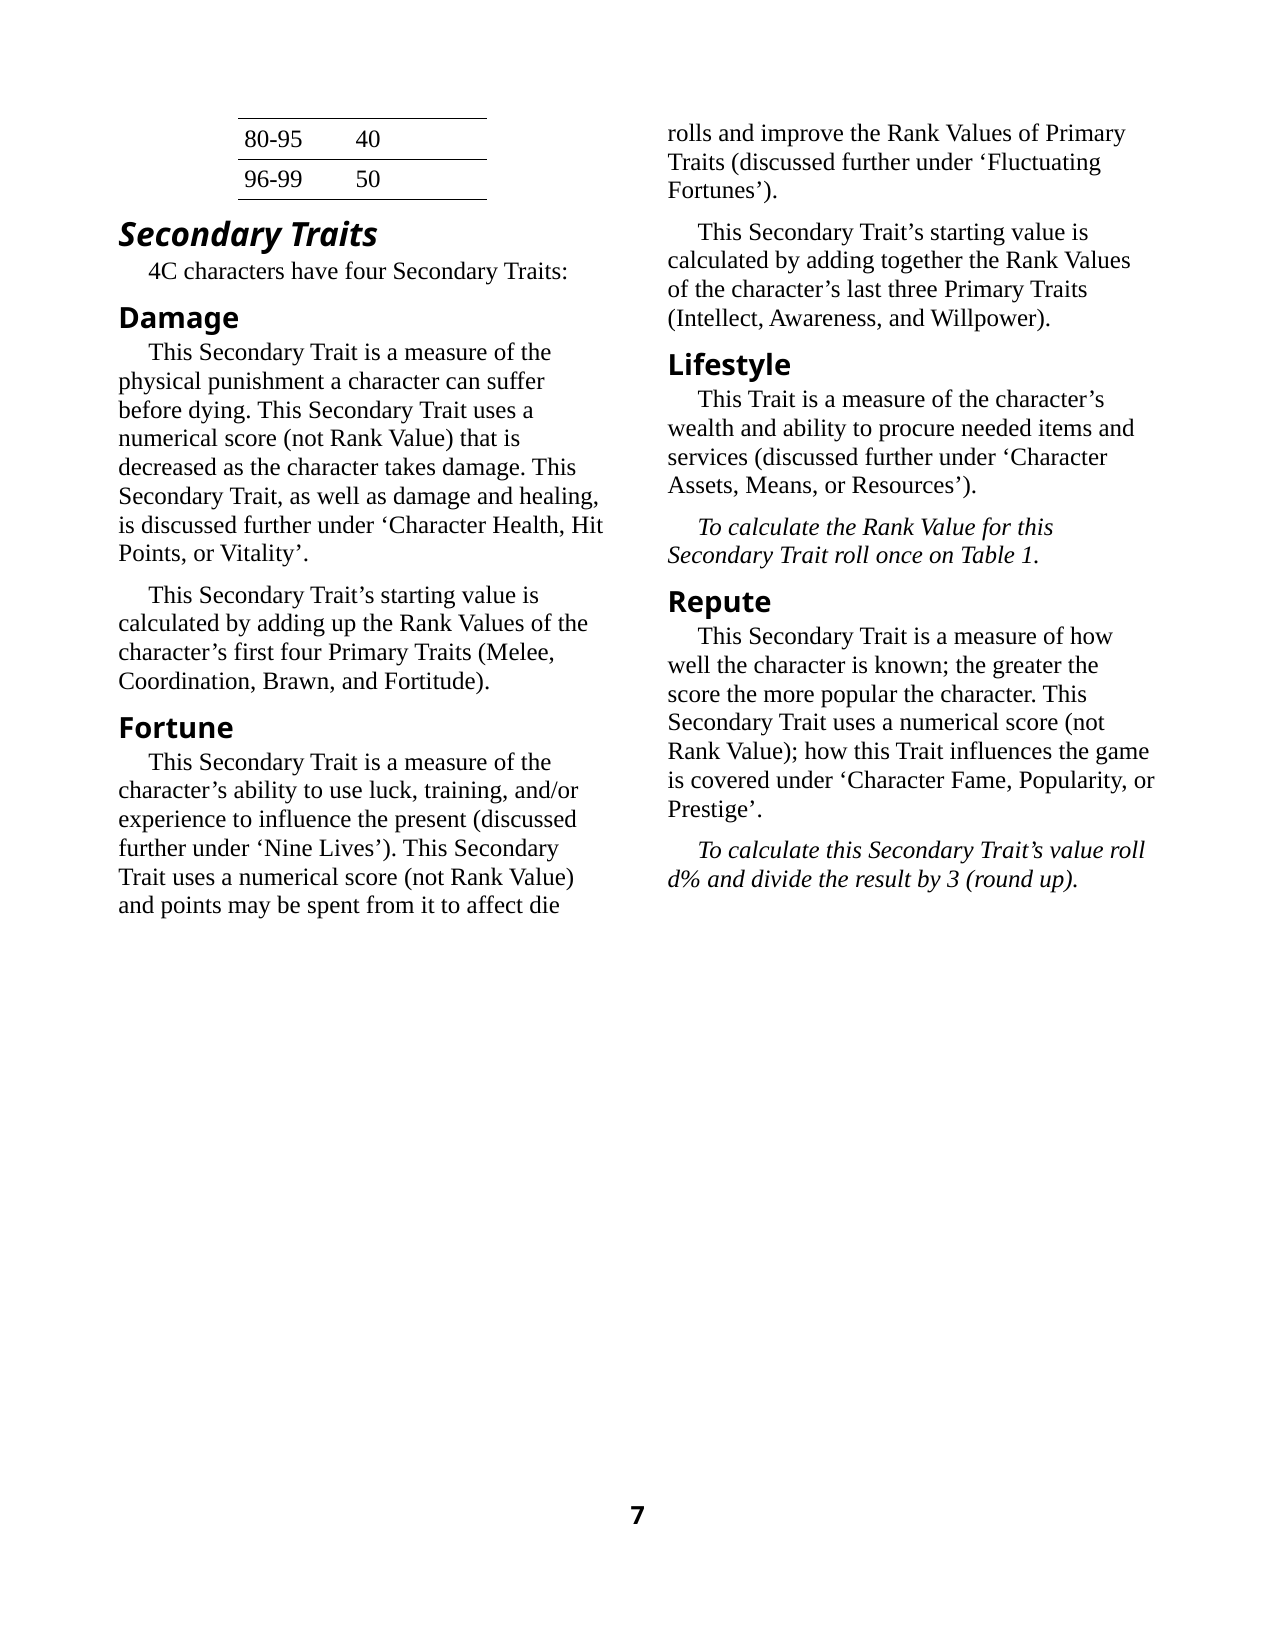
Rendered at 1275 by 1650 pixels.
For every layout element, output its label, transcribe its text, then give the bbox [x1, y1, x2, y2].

text To calculate this Secondary Trait’s value roll d% and divide the result by 3 (round up). [667, 835, 1157, 892]
text rolls and improve the Rank Values of Primary Traits (discussed further under ‘Fluctuating Fortunes’). [667, 118, 1157, 204]
table_cell 50 [350, 160, 487, 199]
subtitle Damage [118, 297, 607, 337]
subtitle Fortune [118, 707, 607, 747]
text This Secondary Trait’s starting value is calculated by adding up the Rank Values of the character’s first four Primary Traits (Melee, Coordination, Brawn, and Fortitude). [118, 580, 607, 695]
table_cell 96-99 [238, 160, 349, 199]
text This Secondary Trait’s starting value is calculated by adding together the Rank Values of the character’s last three Primary Traits (Intellect, Awareness, and Willpower). [667, 217, 1157, 332]
subtitle Repute [667, 582, 1157, 621]
table_cell 40 [350, 119, 487, 158]
subtitle Secondary Traits [118, 211, 607, 256]
text This Secondary Trait is a measure of the physical punishment a character can suffer before dying. This Secondary Trait uses a numerical score (not Rank Value) that is decreased as the character takes damage. This Secondary Trait, as well as damage and healing, is discussed further under ‘Character Health, Hit Points, or Vitality’. [118, 337, 607, 567]
text 4C characters have four Secondary Traits: [118, 256, 607, 285]
text This Trait is a measure of the character’s wealth and ability to procure needed items and services (discussed further under ‘Character Assets, Means, or Resources’). [667, 384, 1157, 499]
text This Secondary Trait is a measure of the character’s ability to use luck, training, and/or experience to influence the present (discussed further under ‘Nine Lives’). This Secondary Trait uses a numerical score (not Rank Value) and points may be spent from it to affect die [118, 747, 607, 919]
table_cell 80-95 [238, 119, 349, 158]
subtitle Lifestyle [667, 344, 1157, 384]
text This Secondary Trait is a measure of how well the character is known; the greater the score the more popular the character. This Secondary Trait uses a numerical score (not Rank Value); how this Trait influences the game is covered under ‘Character Fame, Popularity, or Prestige’. [667, 621, 1157, 822]
text To calculate the Rank Value for this Secondary Trait roll once on Table 1. [667, 512, 1157, 569]
